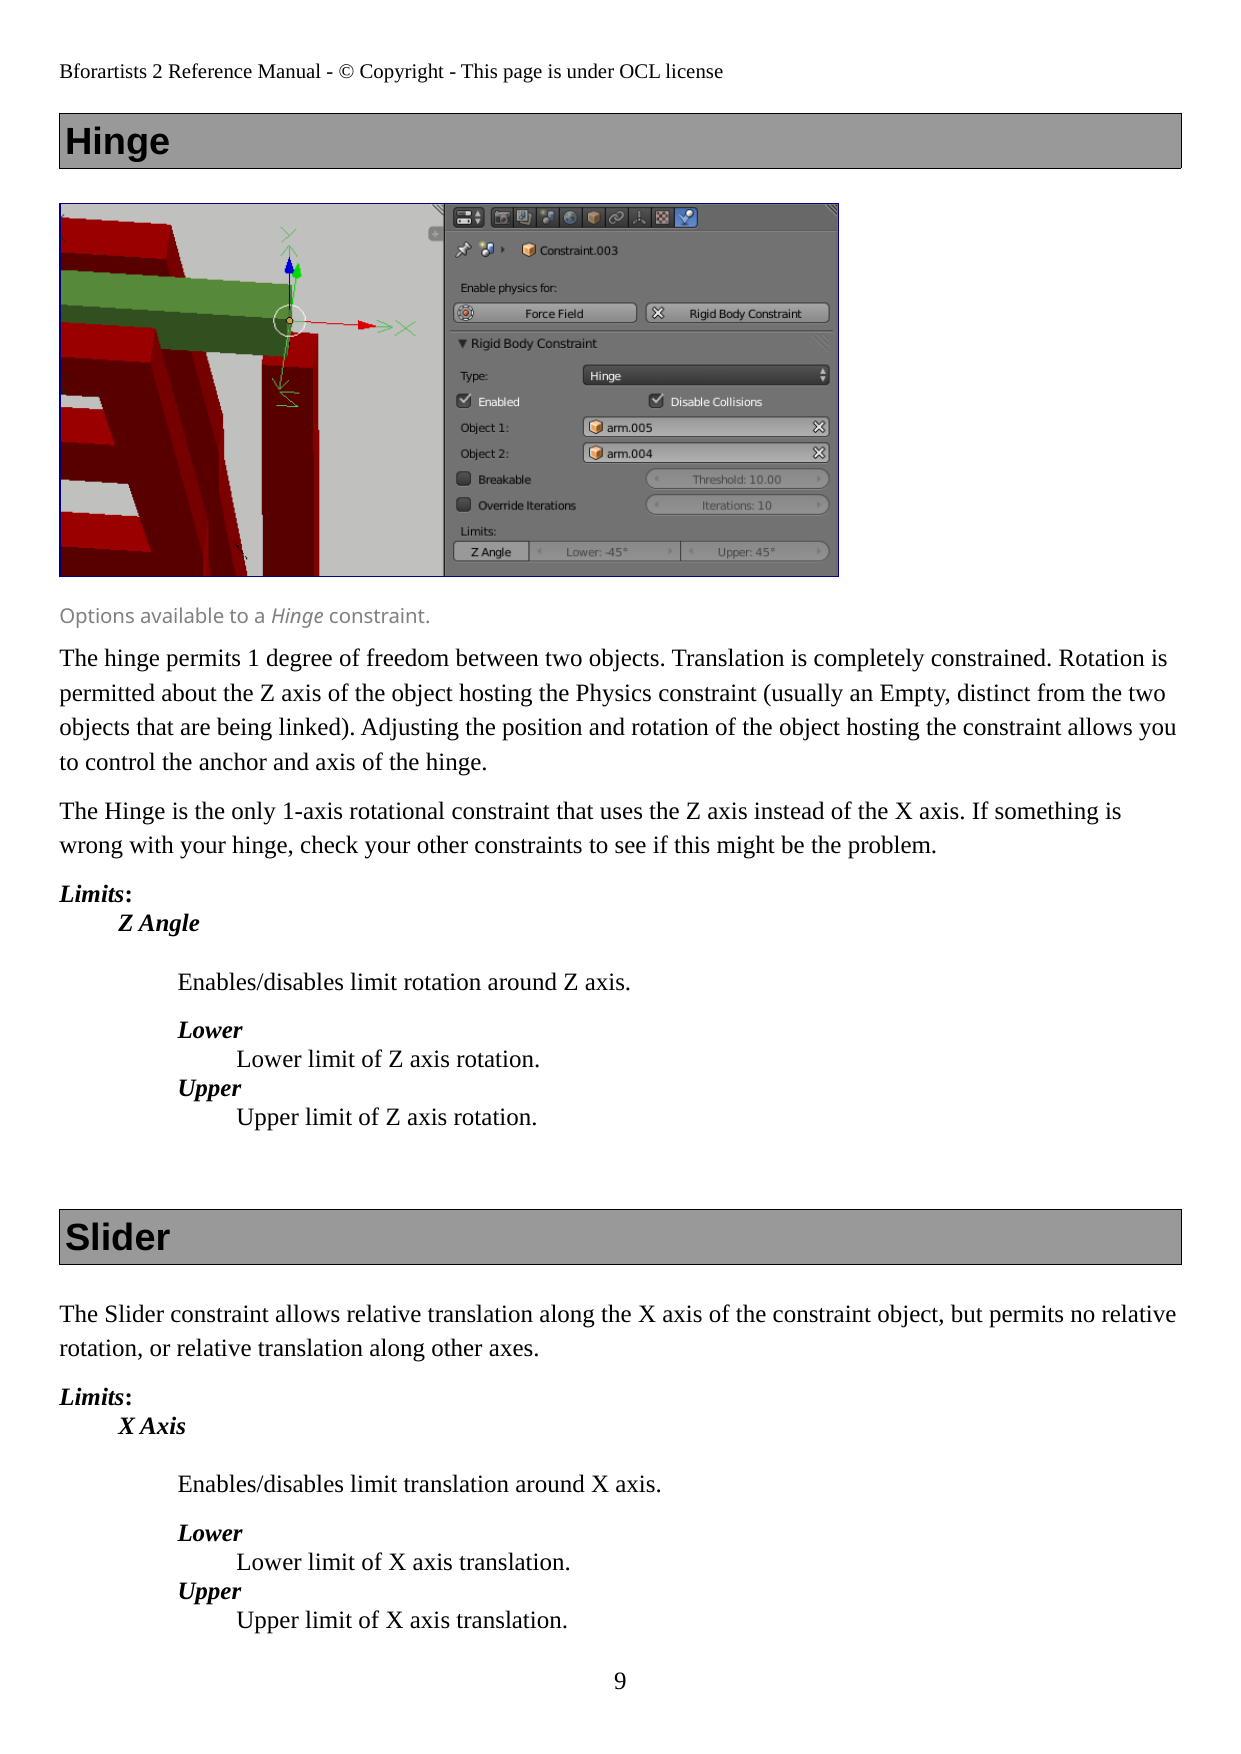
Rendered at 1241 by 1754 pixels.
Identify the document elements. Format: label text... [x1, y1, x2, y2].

subtitle Lower [177, 1518, 1181, 1547]
picture [61, 204, 838, 576]
list Lower limit of Z axis rotation. [236, 1044, 1181, 1073]
text Enables/disables limit rotation around Z axis. [177, 967, 1181, 995]
list Lower limit of X axis translation. [236, 1547, 1181, 1576]
subtitle X Axis [118, 1411, 1181, 1440]
table_header Slider [60, 1210, 1181, 1264]
text The hinge permits 1 degree of freedom between two objects. Translation is completely constrained. Rotation is permitted about the Z axis of the object hosting the Physics constraint (usually an Empty, distinct from the two objects that are being linked). Adjusting the position and rotation of the object hosting the constraint allows you to control the anchor and axis of the hinge. [59, 643, 1181, 776]
list Upper limit of X axis translation. [236, 1605, 1181, 1633]
subtitle Limits: [59, 879, 1181, 908]
subtitle Upper [177, 1576, 1181, 1605]
text Options available to a Hinge constraint. [59, 598, 1181, 629]
subtitle Limits: [59, 1382, 1181, 1411]
subtitle Lower [177, 1016, 1181, 1044]
list Upper limit of Z axis rotation. [236, 1102, 1181, 1131]
text The Slider constraint allows relative translation along the X axis of the constraint object, but permits no relative rotation, or relative translation along other axes. [59, 1299, 1181, 1362]
subtitle Z Angle [118, 908, 1181, 937]
subtitle Upper [177, 1073, 1181, 1102]
table_header Hinge [60, 114, 1181, 168]
text Enables/disables limit translation around X axis. [177, 1469, 1181, 1498]
text The Hinge is the only 1-axis rotational constraint that uses the Z axis instead of the X axis. If something is wrong with your hinge, check your other constraints to see if this might be the problem. [59, 796, 1181, 859]
